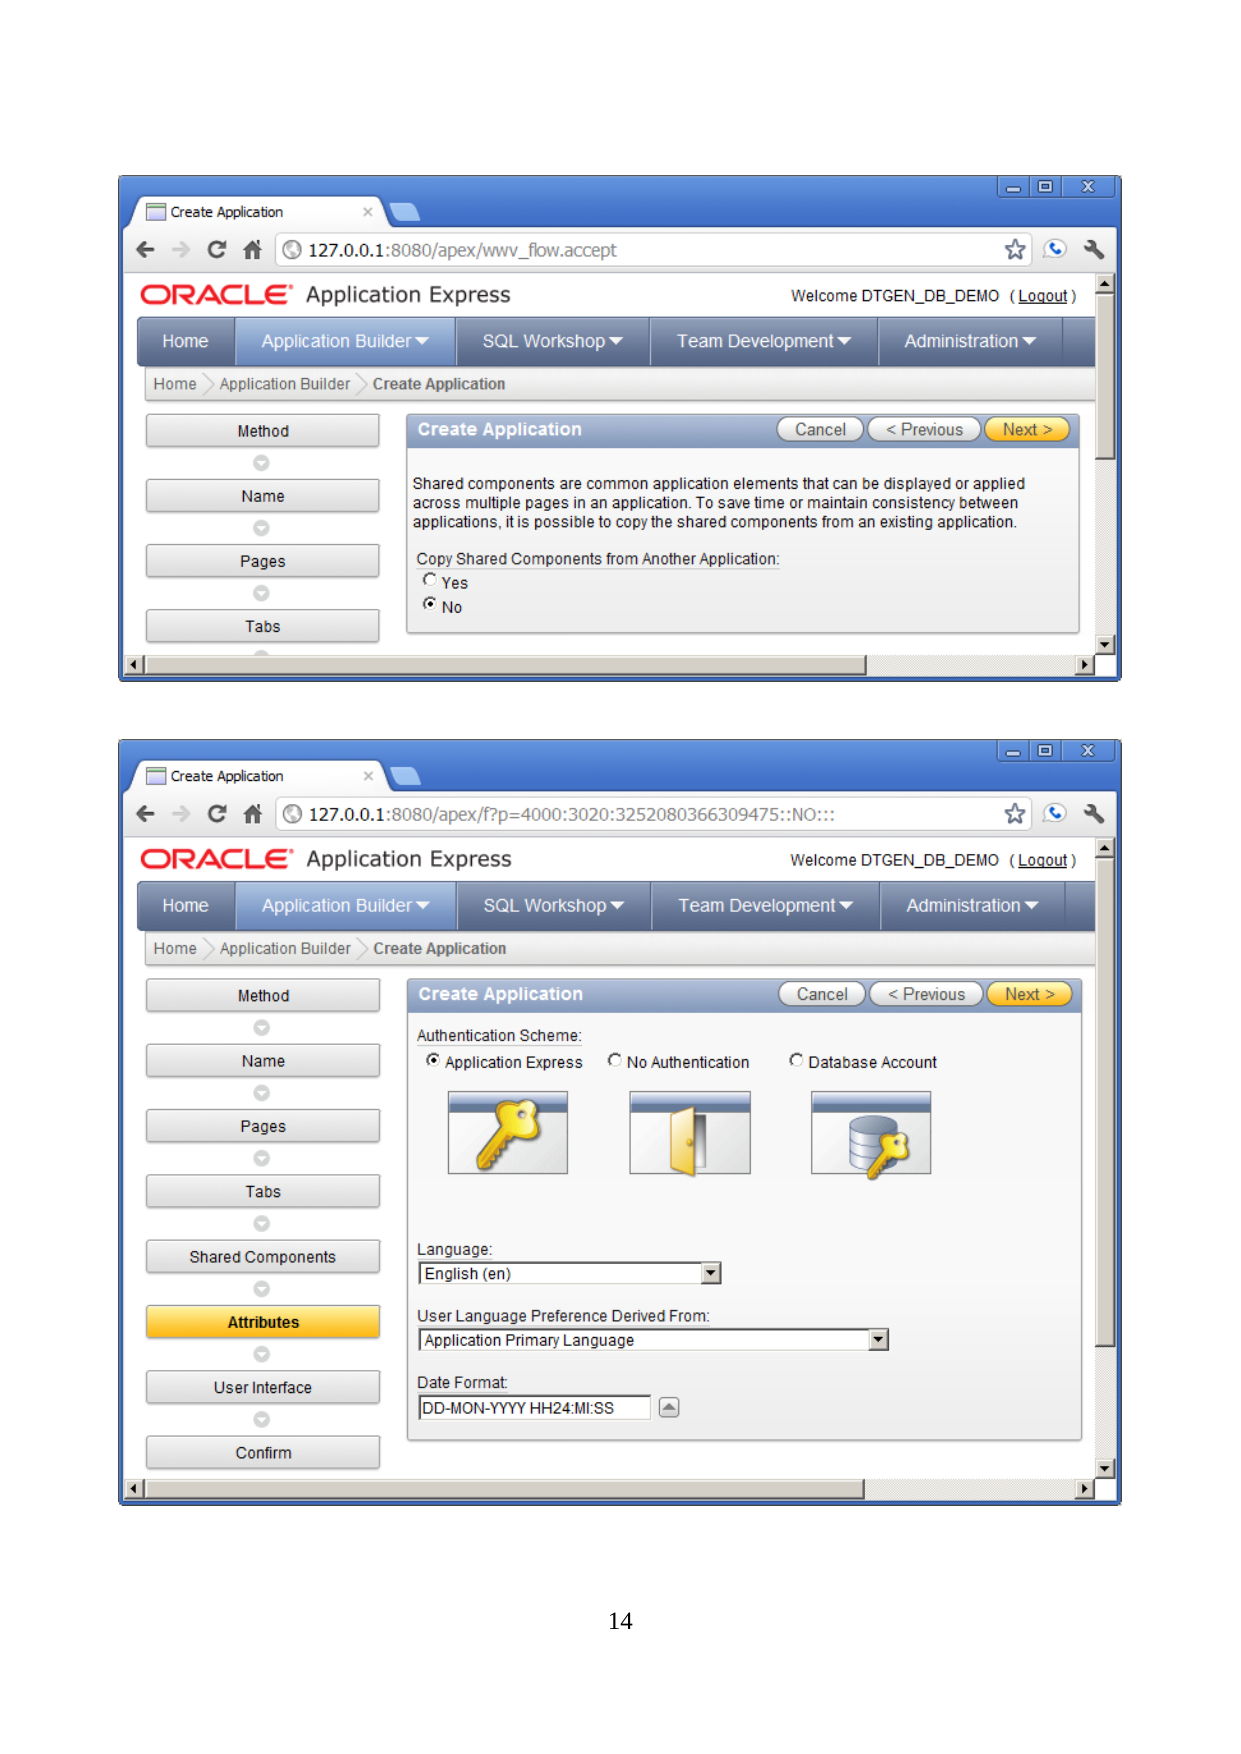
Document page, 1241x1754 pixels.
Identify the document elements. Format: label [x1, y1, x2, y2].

picture [118, 739, 1122, 1506]
picture [118, 175, 1122, 682]
